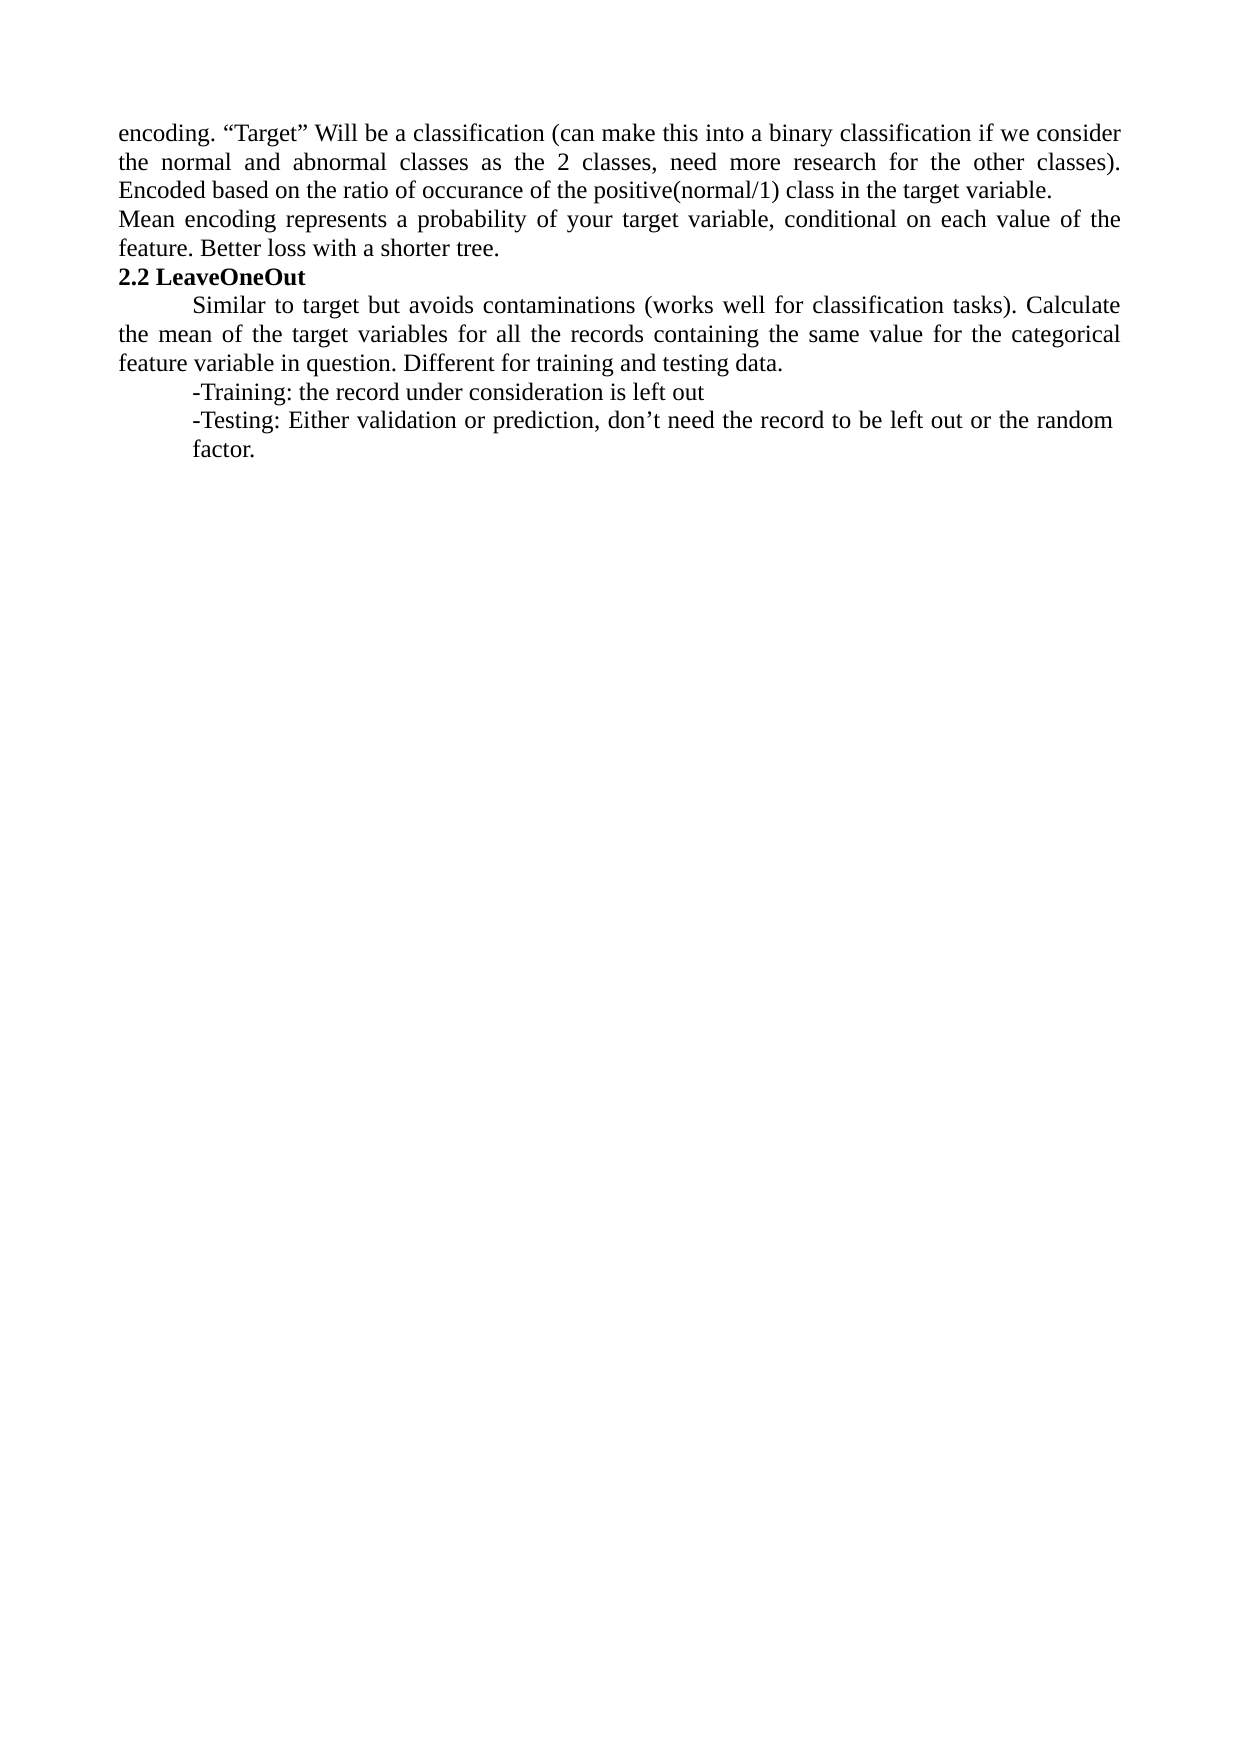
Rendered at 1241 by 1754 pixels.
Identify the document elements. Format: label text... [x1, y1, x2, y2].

text encoding. “Target” Will be a classification (can make this into a binary classification if we consider the normal and abnormal classes as the 2 classes, need more research for the other classes). Encoded based on the ratio of occurance of the positive(normal/1) class in the target variable. [118, 118, 1122, 204]
text -Testing: Either validation or prediction, don’t need the record to be left out or the random factor. [118, 406, 1122, 463]
text Mean encoding represents a probability of your target variable, conditional on each value of the feature. Better loss with a shorter tree. [118, 204, 1122, 262]
text -Training: the record under consideration is left out [118, 377, 1122, 406]
text 2.2 LeaveOneOut [118, 262, 1122, 291]
text Similar to target but avoids contaminations (works well for classification tasks). Calculate the mean of the target variables for all the records containing the same value for the categorical feature variable in question. Different for training and testing data. [118, 291, 1122, 377]
